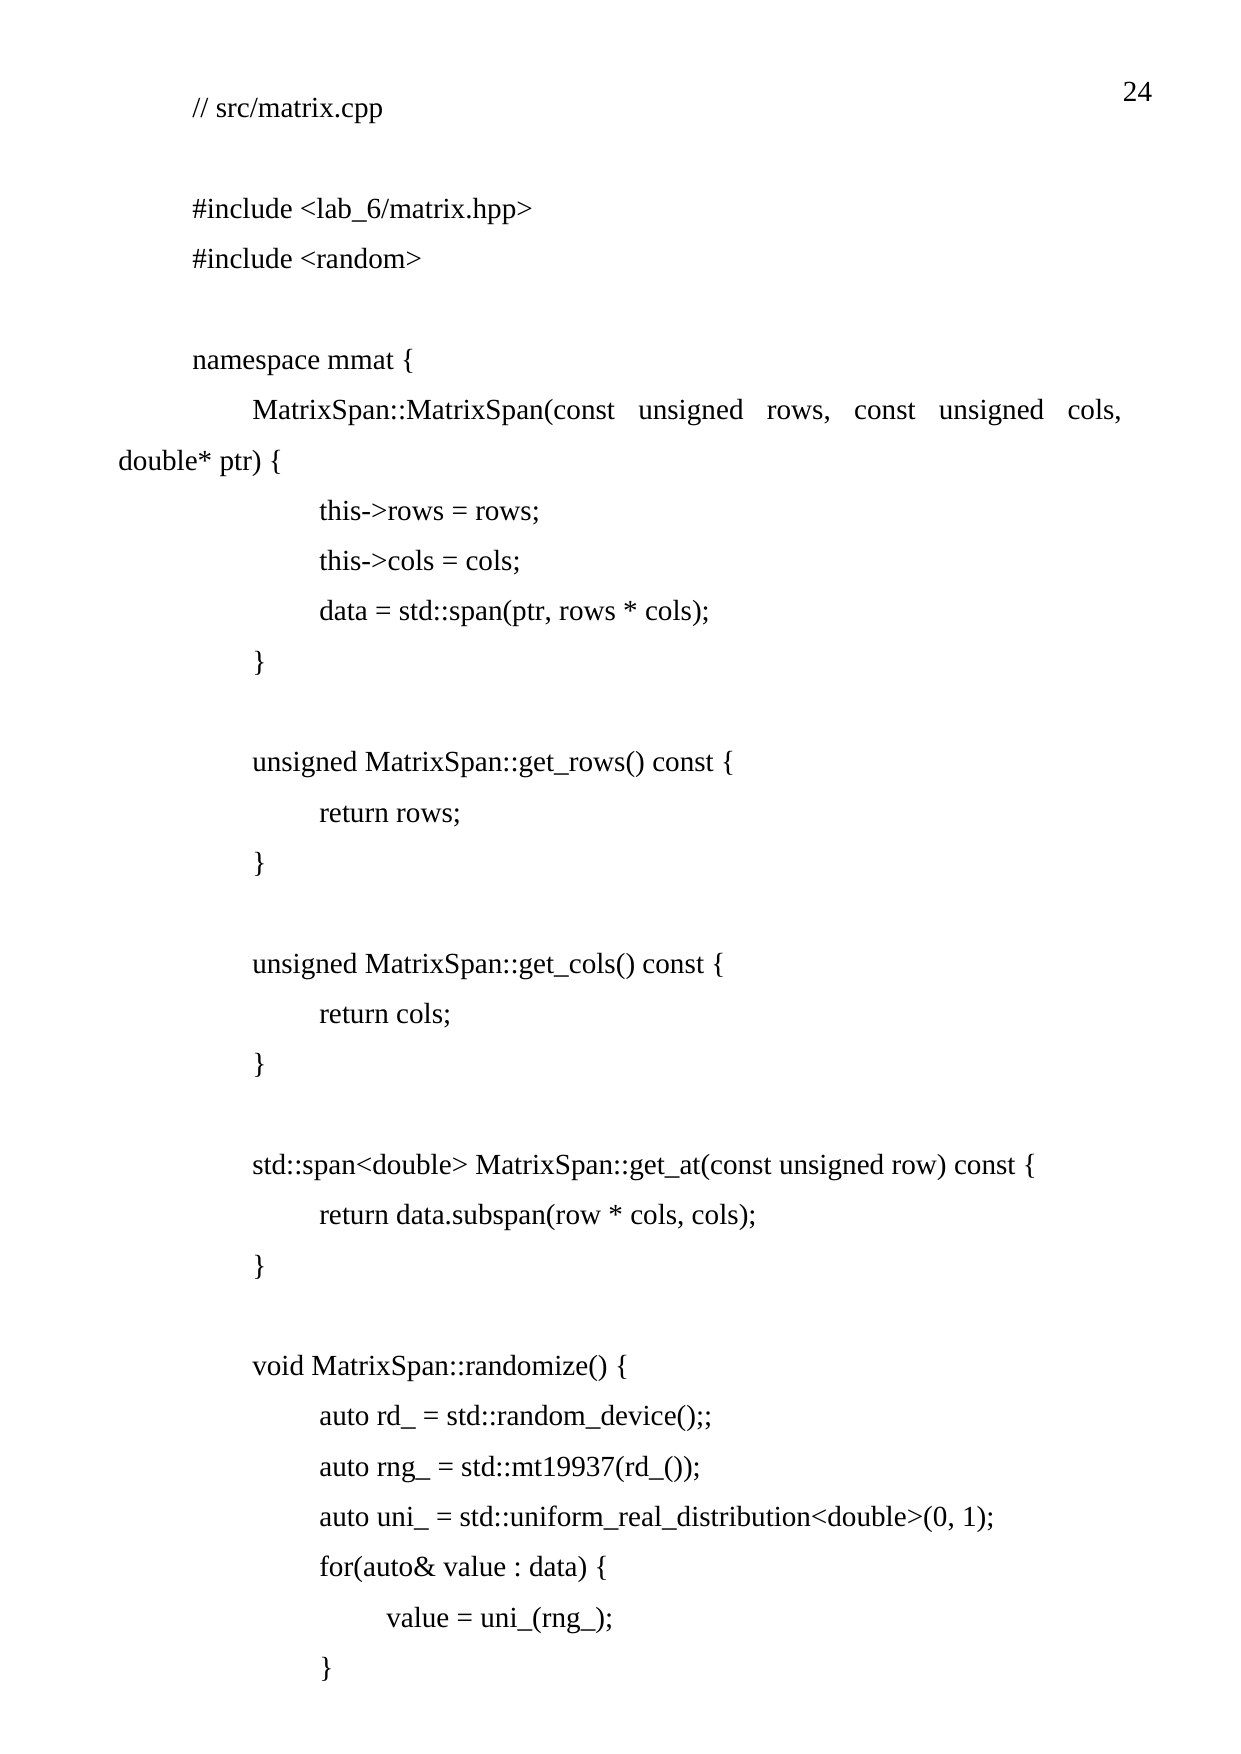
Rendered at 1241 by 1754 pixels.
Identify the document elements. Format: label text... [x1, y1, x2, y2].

text } [118, 845, 1122, 879]
text value = uni_(rng_); [118, 1600, 1122, 1633]
text return data.subspan(row * cols, cols); [118, 1197, 1122, 1231]
text auto rd_ = std::random_device();; [118, 1398, 1122, 1432]
text unsigned MatrixSpan::get_rows() const { [118, 744, 1122, 778]
text unsigned MatrixSpan::get_cols() const { [118, 946, 1122, 979]
text } [118, 1046, 1122, 1080]
text data = std::span(ptr, rows * cols); [118, 593, 1122, 627]
text #include <random> [118, 241, 1122, 275]
text } [118, 1650, 1122, 1684]
text namespace mmat { [118, 342, 1122, 376]
text auto uni_ = std::uniform_real_distribution<double>(0, 1); [118, 1499, 1122, 1533]
text MatrixSpan::MatrixSpan(const unsigned rows, const unsigned cols, double* ptr) { [118, 392, 1122, 476]
text std::span<double> MatrixSpan::get_at(const unsigned row) const { [118, 1147, 1122, 1181]
text void MatrixSpan::randomize() { [118, 1348, 1122, 1382]
text this->rows = rows; [118, 493, 1122, 526]
text // src/matrix.cpp [118, 90, 1122, 124]
text this->cols = cols; [118, 543, 1122, 577]
text } [118, 1248, 1122, 1281]
text } [118, 644, 1122, 677]
text #include <lab_6/matrix.hpp> [118, 191, 1122, 224]
text auto rng_ = std::mt19937(rd_()); [118, 1449, 1122, 1482]
text for(auto& value : data) { [118, 1549, 1122, 1583]
text return rows; [118, 795, 1122, 828]
text return cols; [118, 996, 1122, 1029]
